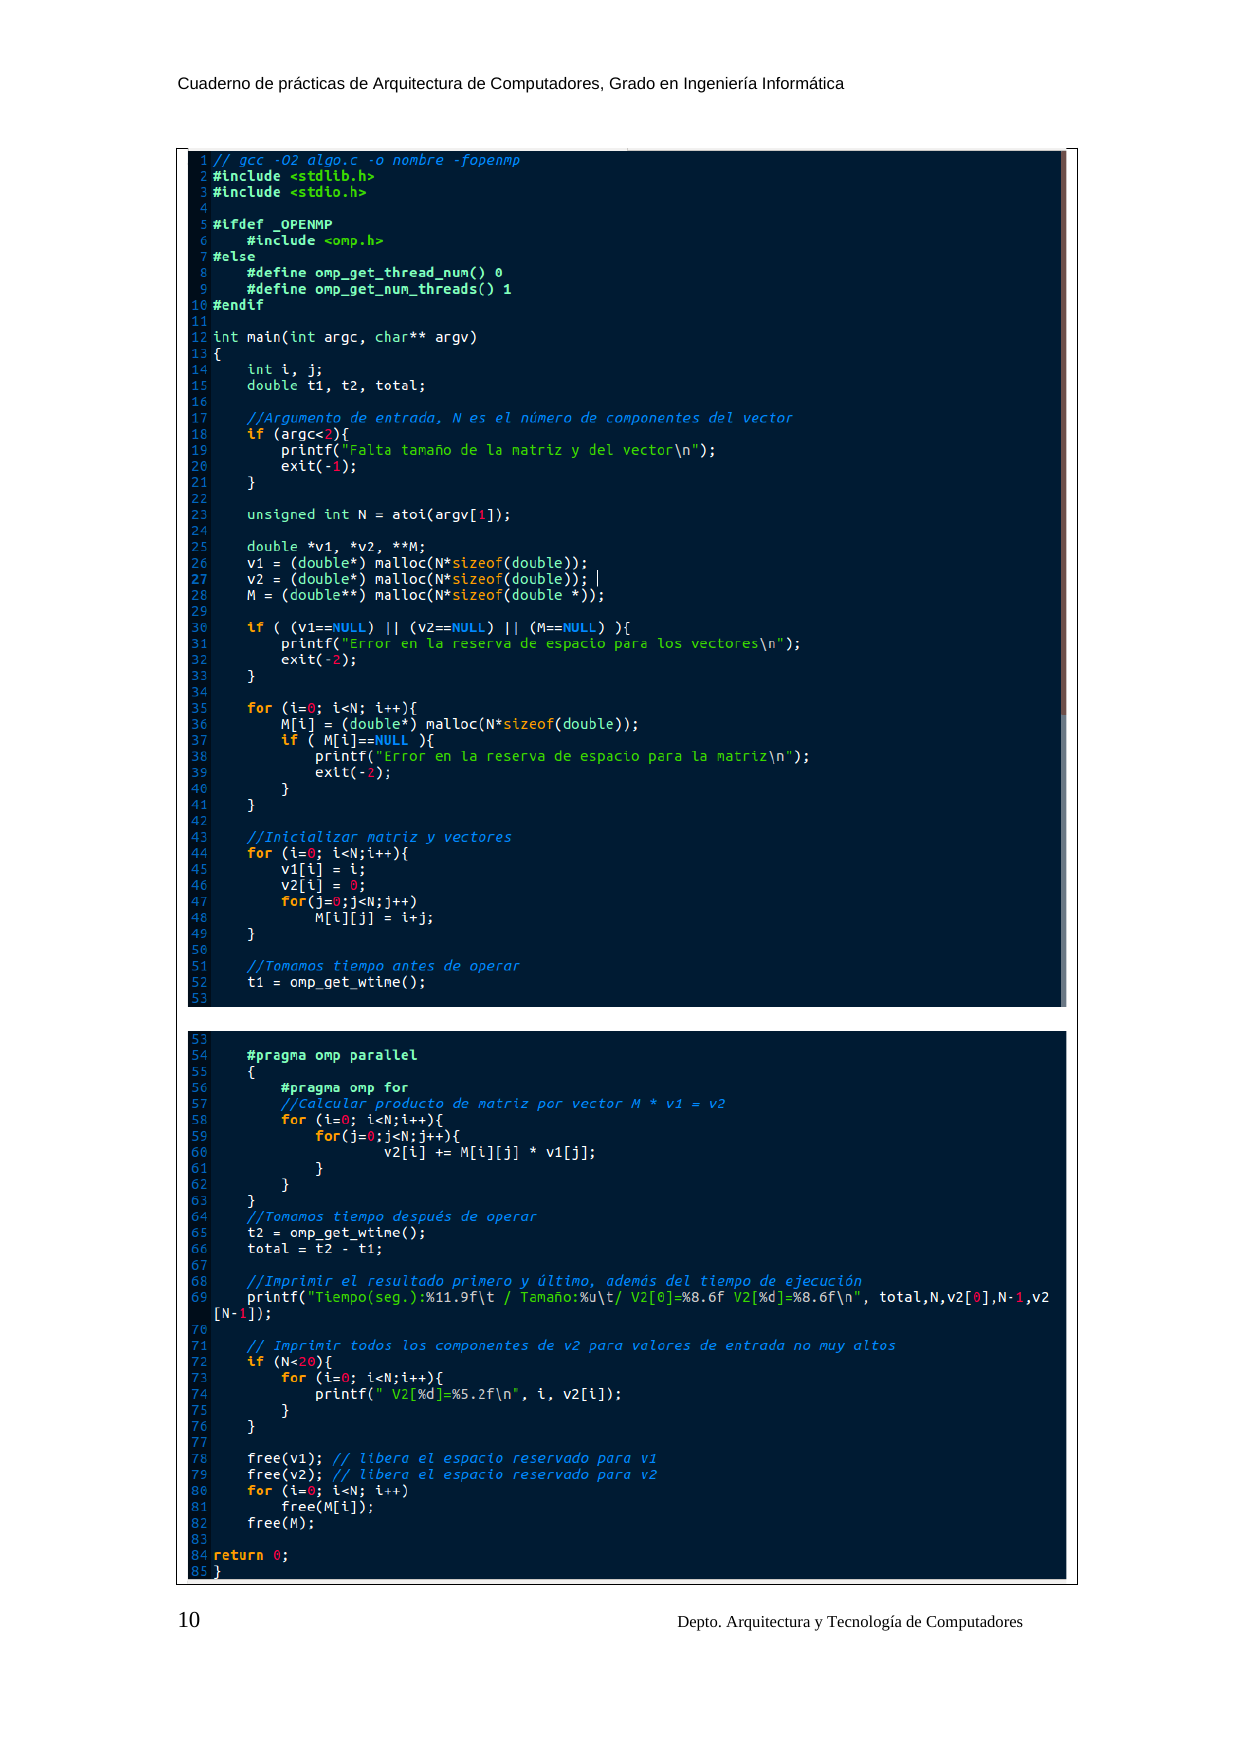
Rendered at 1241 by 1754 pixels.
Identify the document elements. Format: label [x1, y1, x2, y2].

picture [187, 1031, 1067, 1584]
picture [187, 148, 1067, 1007]
table_header [177, 149, 1077, 1583]
